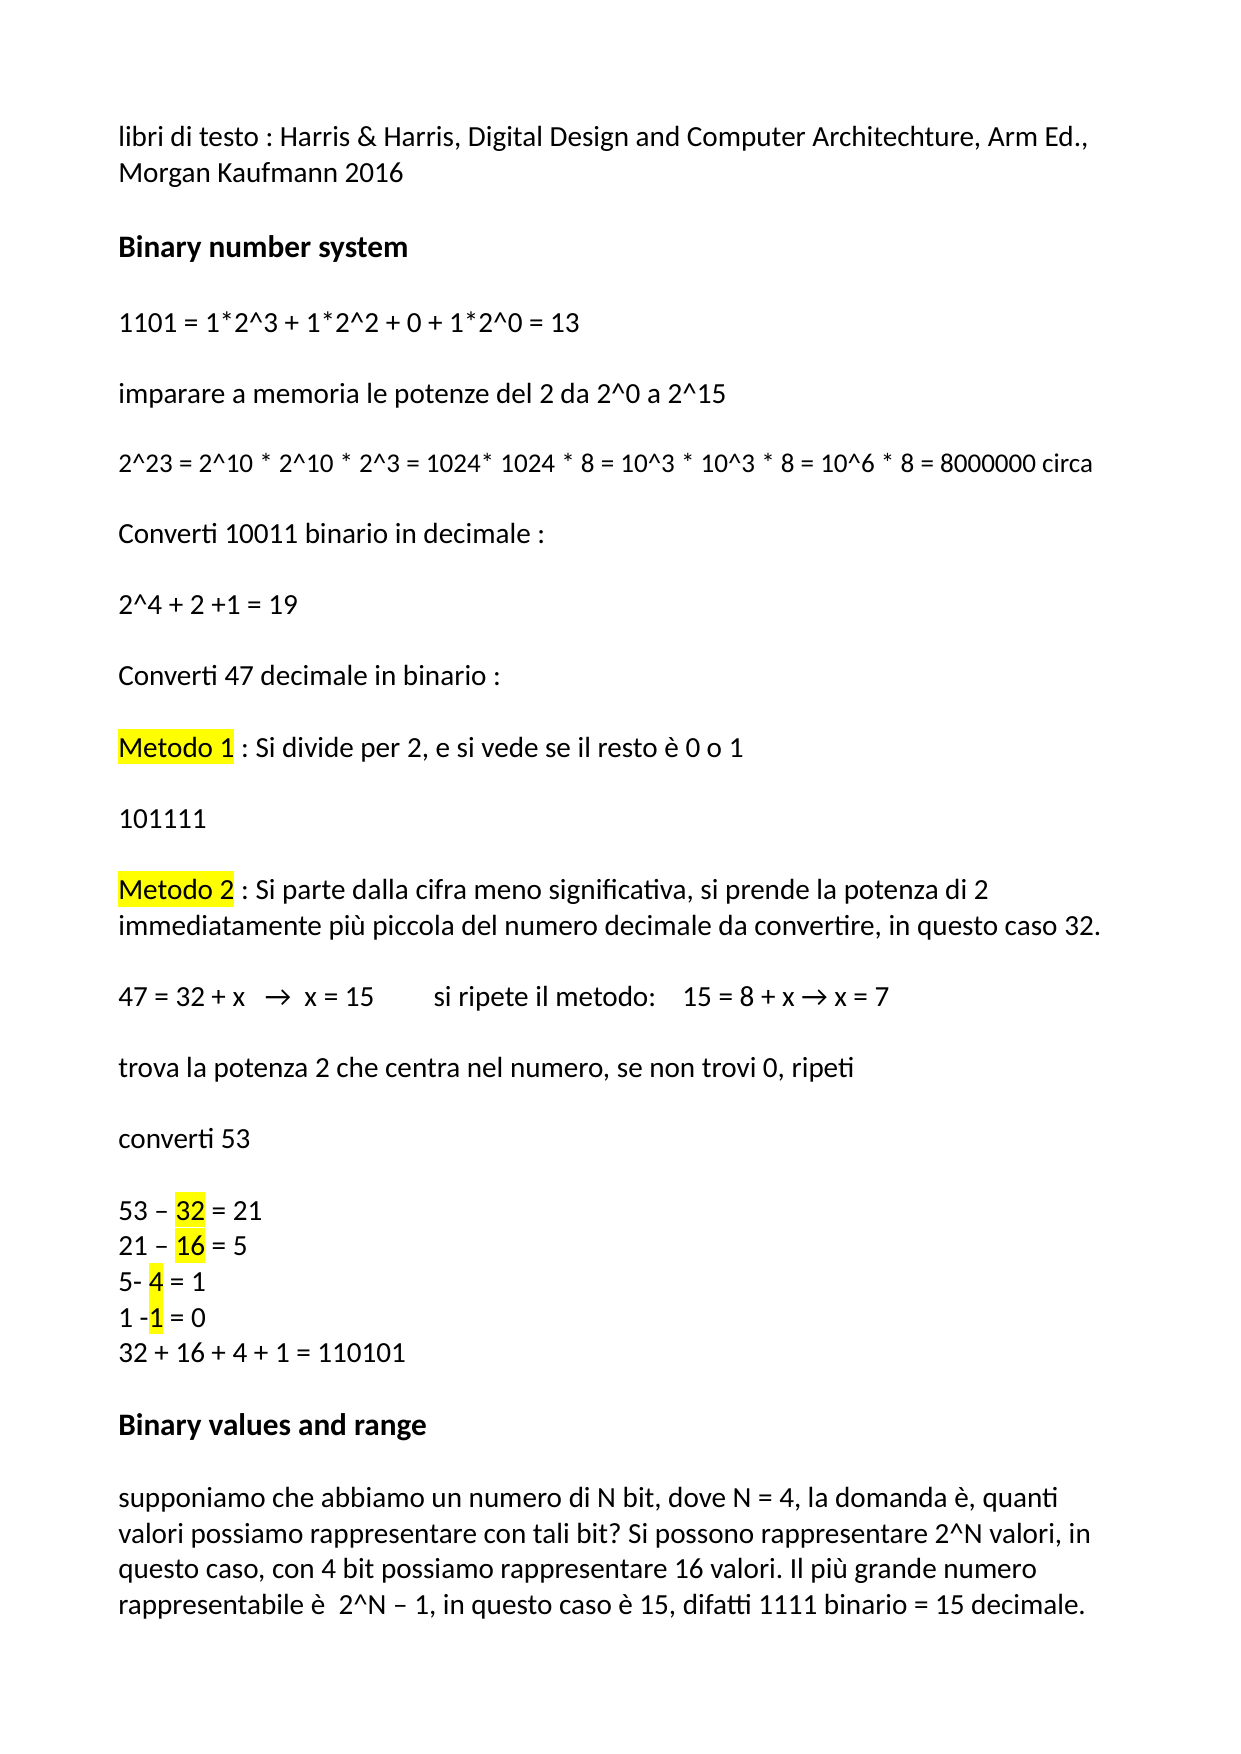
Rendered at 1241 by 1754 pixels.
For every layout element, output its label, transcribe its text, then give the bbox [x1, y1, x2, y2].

text imparare a memoria le potenze del 2 da 2^0 a 2^15 [118, 375, 1122, 411]
text 47 = 32 + x → x = 15 si ripete il metodo: 15 = 8 + x → x = 7 [118, 978, 1122, 1014]
text trova la potenza 2 che centra nel numero, se non trovi 0, ripeti [118, 1049, 1122, 1085]
text 53 – 32 = 21 [118, 1192, 1122, 1227]
text supponiamo che abbiamo un numero di N bit, dove N = 4, la domanda è, quanti valori possiamo rappresentare con tali bit? Si possono rappresentare 2^N valori, in questo caso, con 4 bit possiamo rappresentare 16 valori. Il più grande numero rappresentabile è 2^N – 1, in questo caso è 15, difatti 1111 binario = 15 decimale. [118, 1479, 1122, 1622]
text Binary number system [118, 227, 1122, 266]
text 32 + 16 + 4 + 1 = 110101 [118, 1334, 1122, 1370]
text 2^4 + 2 +1 = 19 [118, 586, 1122, 622]
text 2^23 = 2^10 * 2^10 * 2^3 = 1024* 1024 * 8 = 10^3 * 10^3 * 8 = 10^6 * 8 = 8000000 circa [118, 446, 1122, 479]
text Metodo 2 : Si parte dalla cifra meno significativa, si prende la potenza di 2 immediatamente più piccola del numero decimale da convertire, in questo caso 32. [118, 871, 1122, 942]
text 1 -1 = 0 [118, 1299, 1122, 1334]
text Binary values and range [118, 1406, 1122, 1444]
text 1101 = 1*2^3 + 1*2^2 + 0 + 1*2^0 = 13 [118, 304, 1122, 339]
text Converti 47 decimale in binario : [118, 657, 1122, 693]
text Metodo 1 : Si divide per 2, e si vede se il resto è 0 o 1 [118, 729, 1122, 764]
text 5- 4 = 1 [118, 1263, 1122, 1299]
text 21 – 16 = 5 [118, 1227, 1122, 1263]
text Converti 10011 binario in decimale : [118, 515, 1122, 551]
text 101111 [118, 800, 1122, 836]
text converti 53 [118, 1121, 1122, 1156]
text libri di testo : Harris & Harris, Digital Design and Computer Architechture, Arm Ed., Morgan Kaufmann 2016 [118, 118, 1122, 189]
